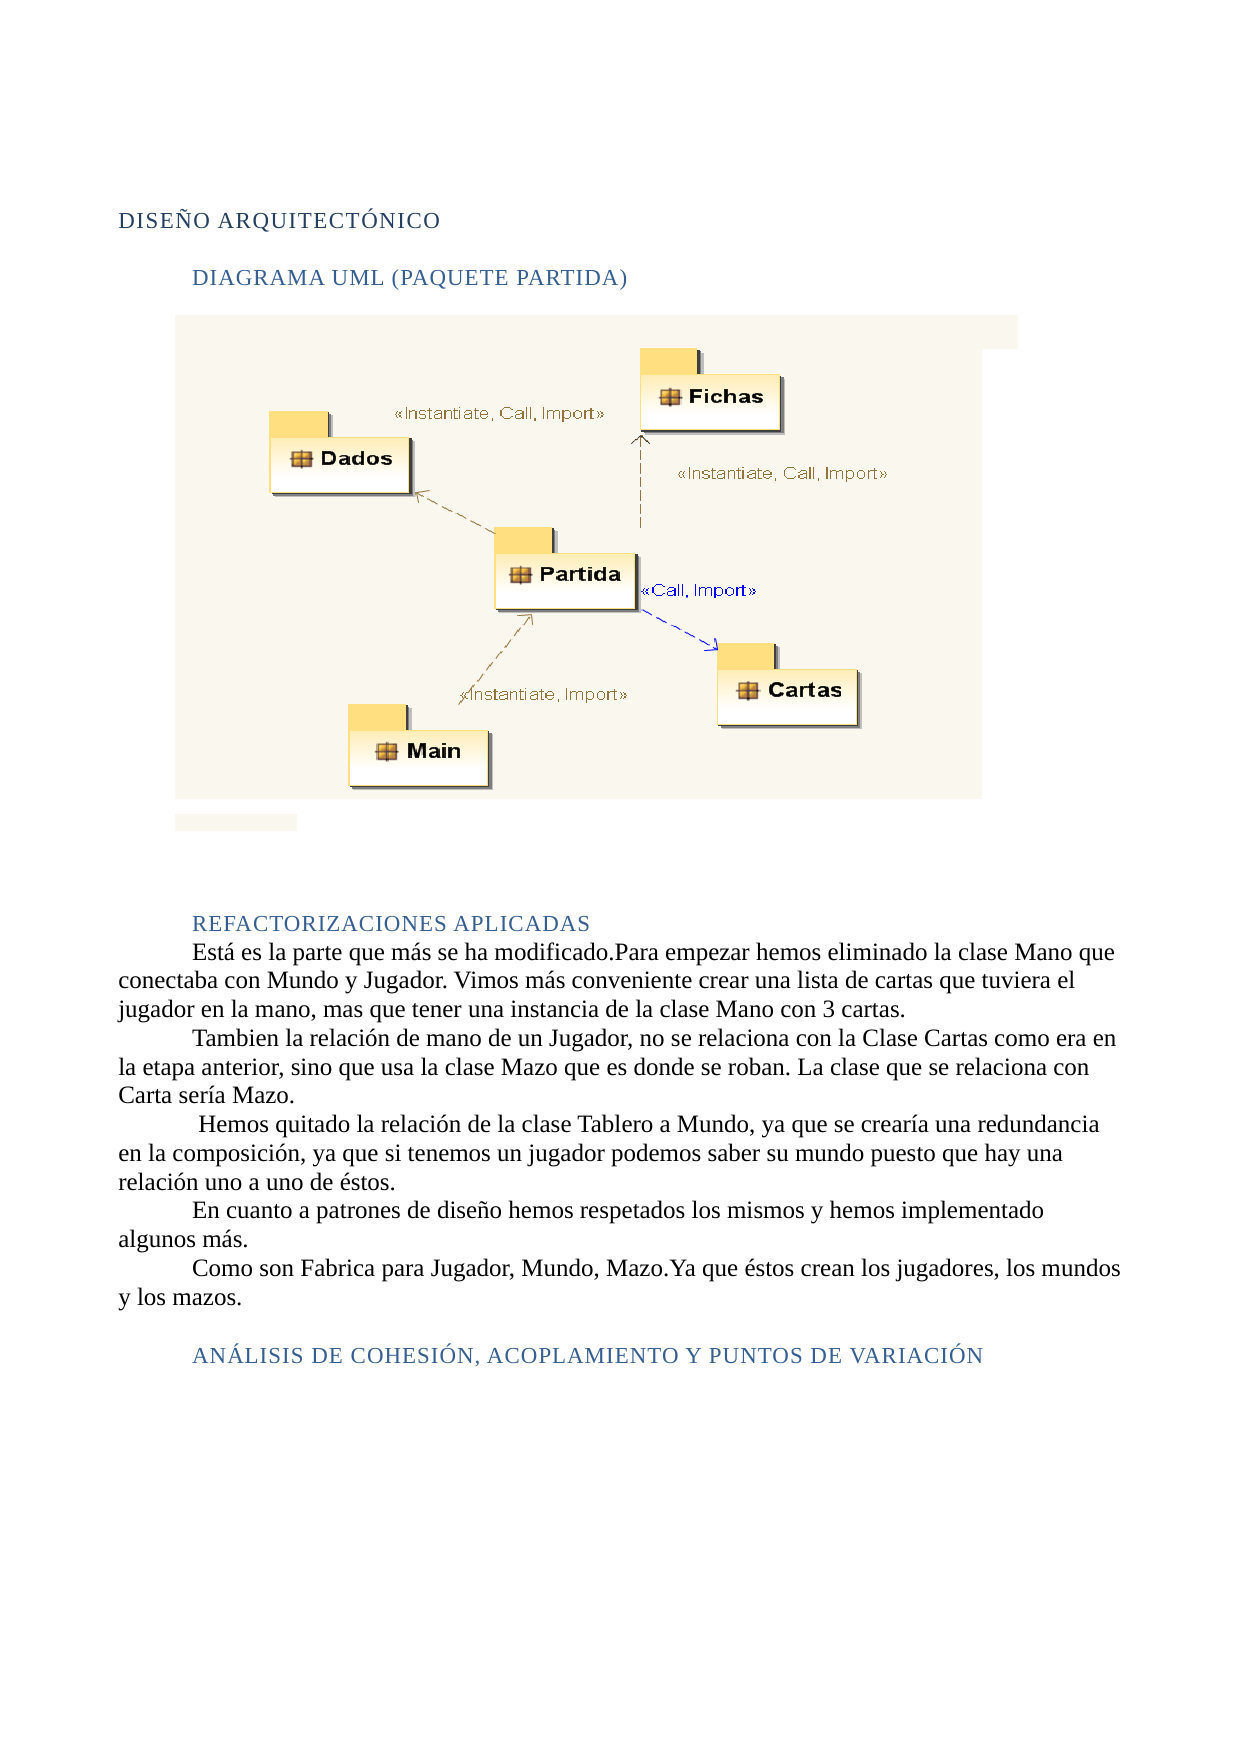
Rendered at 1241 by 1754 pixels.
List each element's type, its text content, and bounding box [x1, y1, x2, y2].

subtitle refactorizaciones aplicadas [192, 910, 1122, 937]
subtitle Diagrama UML (paquete Partida) [192, 264, 1122, 291]
text Está es la parte que más se ha modificado.Para empezar hemos eliminado la clase Mano que conectaba con Mundo y Jugador. Vimos más conveniente crear una lista de cartas que tuviera el jugador en la mano, mas que tener una instancia de la clase Mano con 3 cartas. [118, 937, 1122, 1023]
text Tambien la relación de mano de un Jugador, no se relaciona con la Clase Cartas como era en la etapa anterior, sino que usa la clase Mazo que es donde se roban. La clase que se relaciona con Carta sería Mazo. [118, 1023, 1122, 1109]
text En cuanto a patrones de diseño hemos respetados los mismos y hemos implementado algunos más. [118, 1195, 1122, 1253]
subtitle Diseño Arquitectónico [118, 207, 1122, 233]
picture [175, 315, 1019, 851]
subtitle Análisis de cohesión, acoplamiento y PUNTOS DE VARIACIÓN [192, 1342, 1122, 1368]
text Como son Fabrica para Jugador, Mundo, Mazo.Ya que éstos crean los jugadores, los mundos y los mazos. [118, 1253, 1122, 1310]
text Hemos quitado la relación de la clase Tablero a Mundo, ya que se crearía una redundancia en la composición, ya que si tenemos un jugador podemos saber su mundo puesto que hay una relación uno a uno de éstos. [118, 1109, 1122, 1195]
